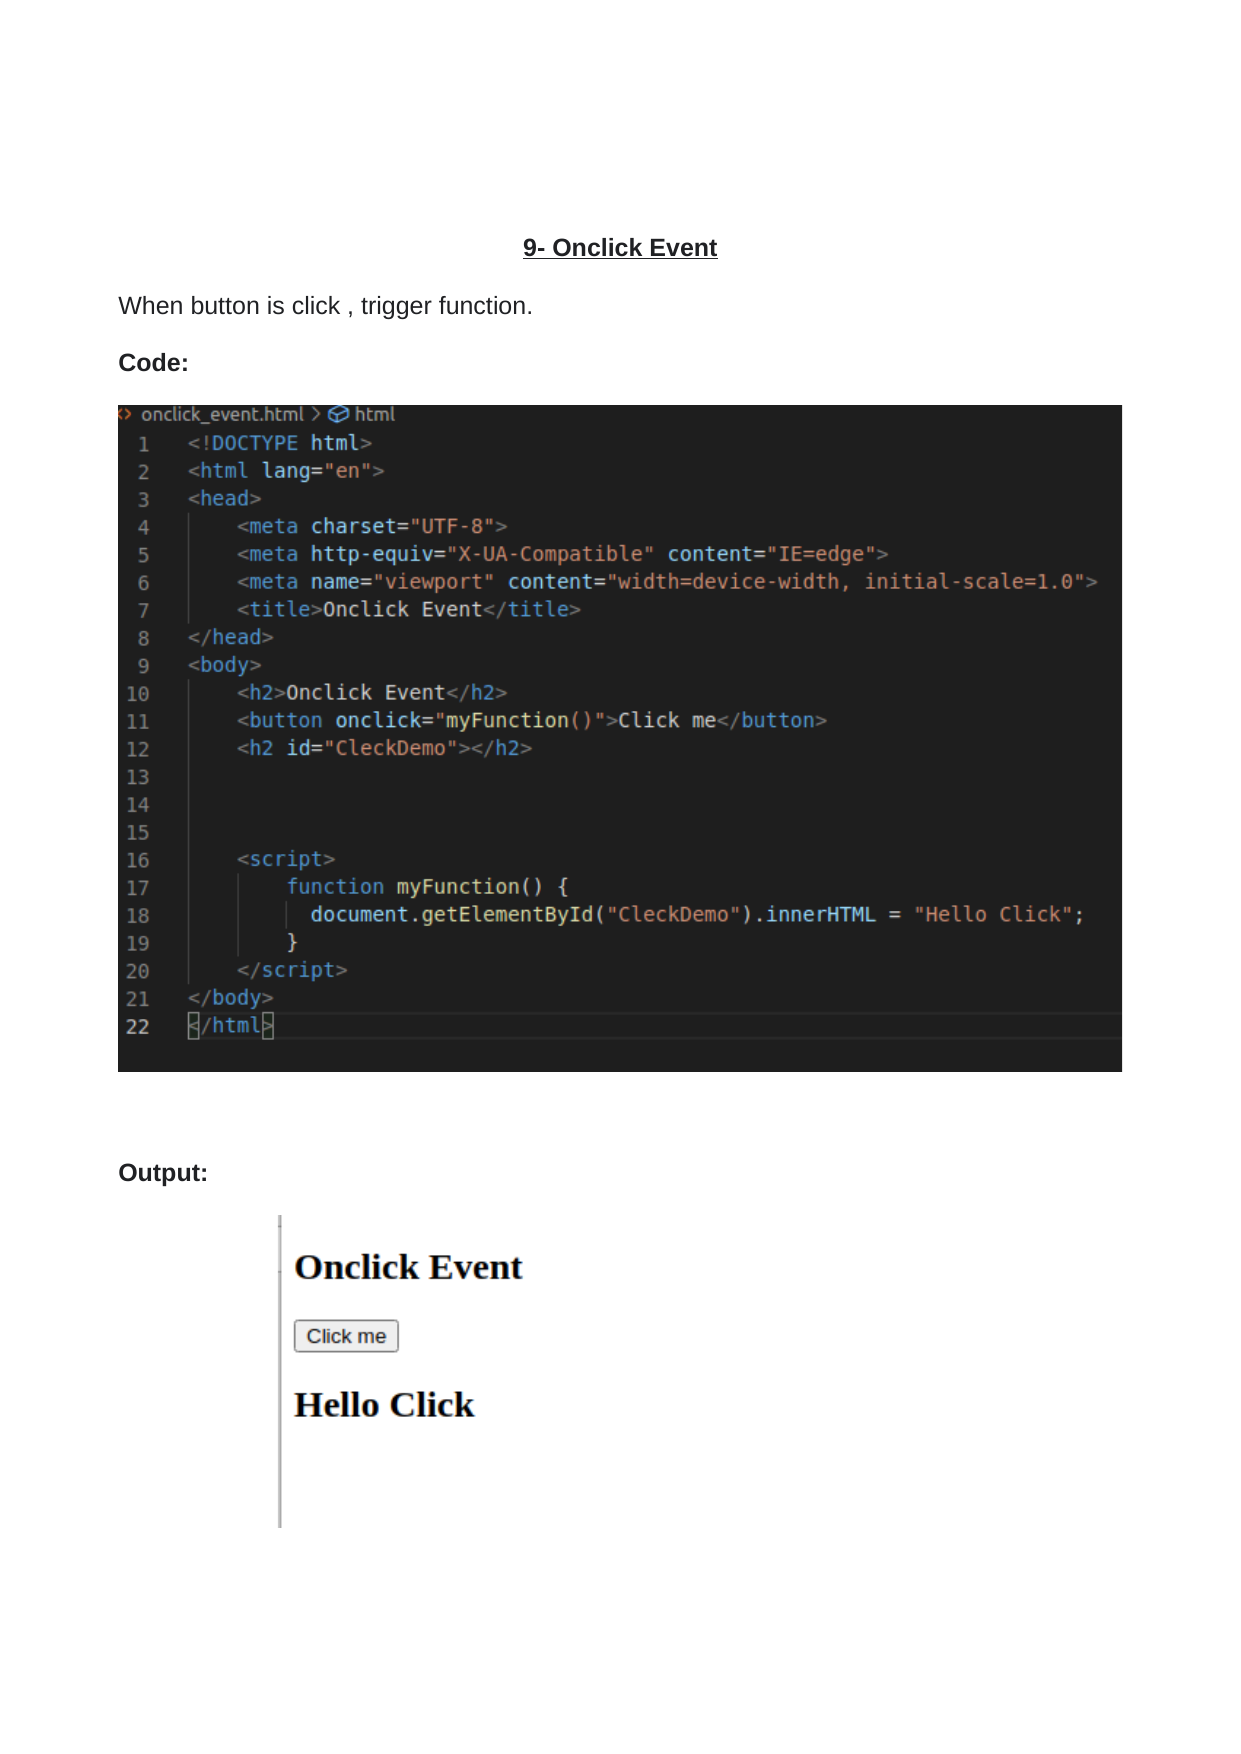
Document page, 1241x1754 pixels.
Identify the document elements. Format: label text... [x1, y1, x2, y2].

text 9- Onclick Event [118, 233, 1122, 262]
text Output: [118, 1158, 1122, 1186]
text When button is click , trigger function. [118, 291, 1122, 319]
picture [277, 1215, 963, 1528]
picture [118, 405, 1123, 1072]
text Code: [118, 348, 1122, 377]
